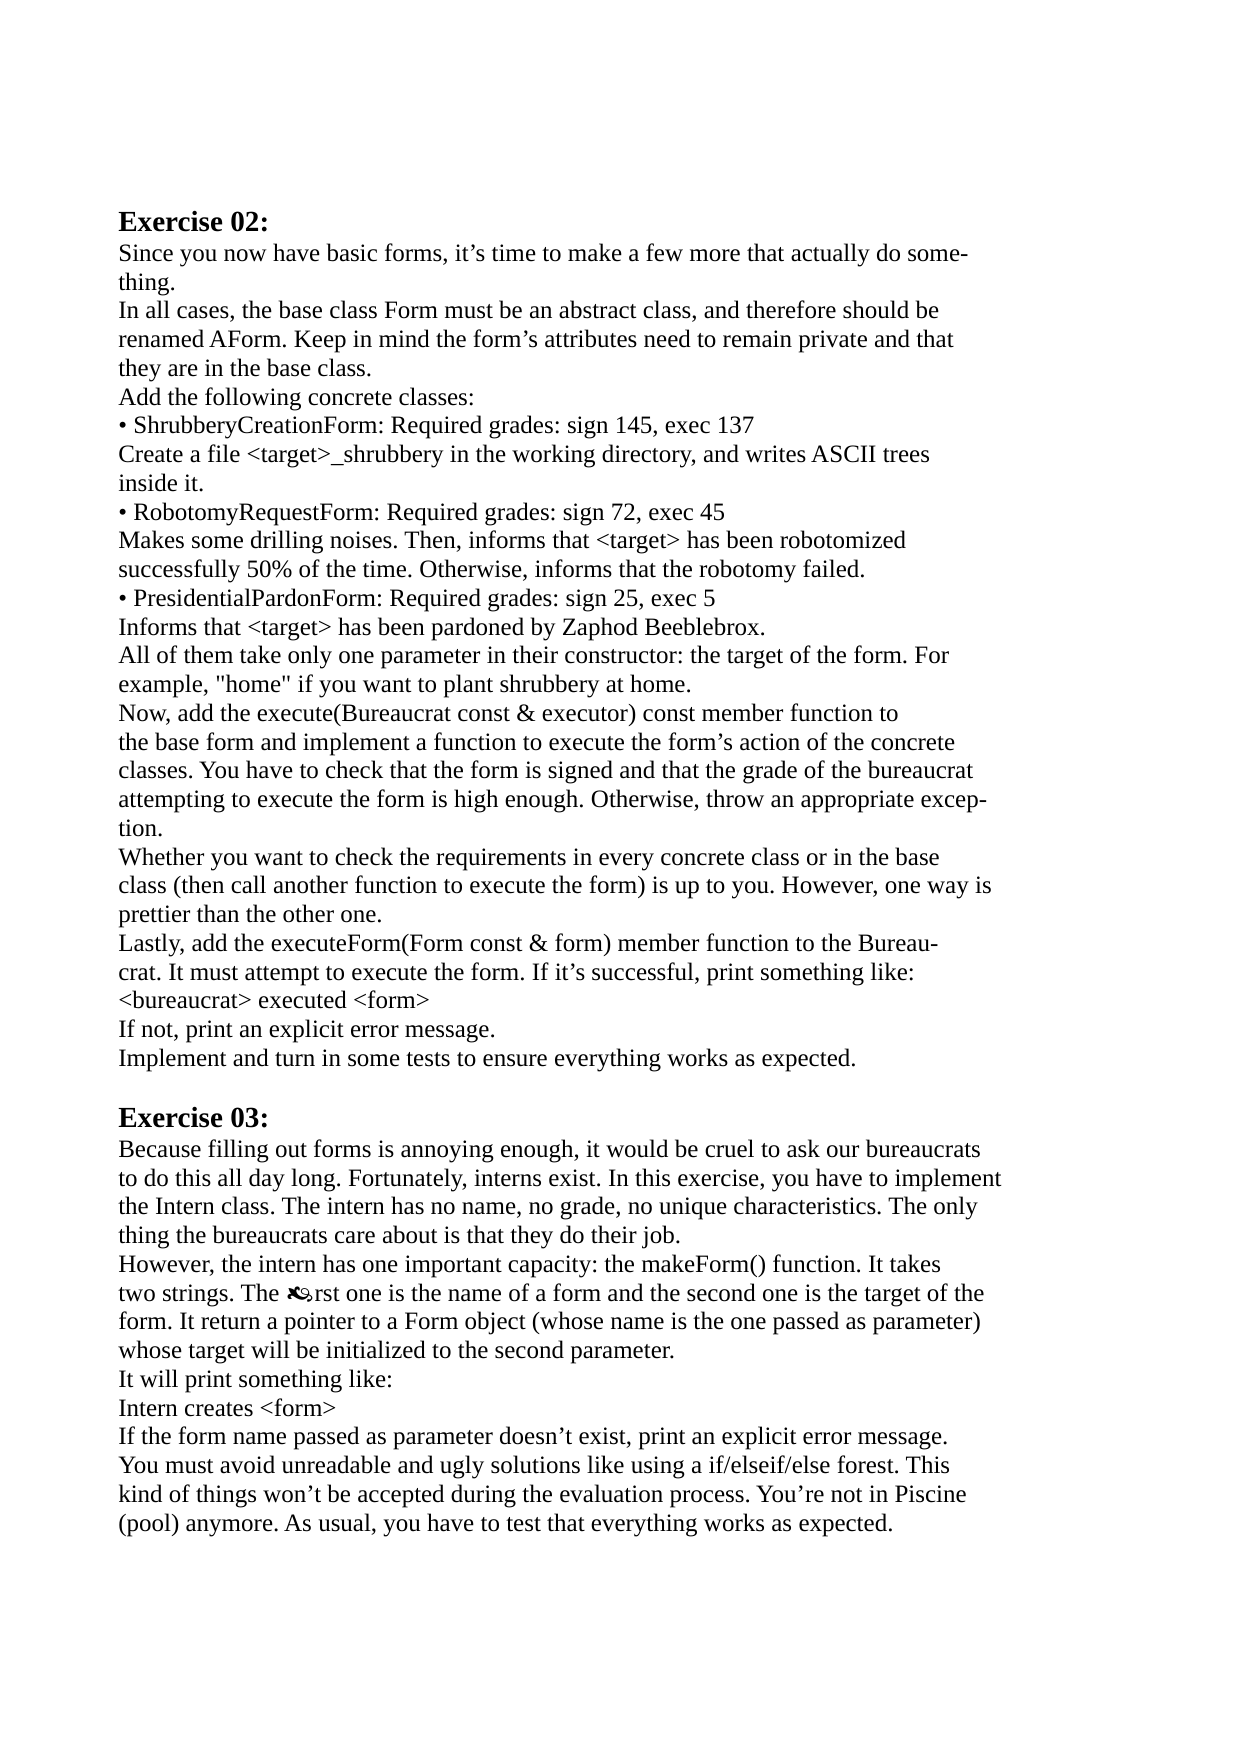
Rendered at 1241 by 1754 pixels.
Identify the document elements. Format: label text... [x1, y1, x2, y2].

text crat. It must attempt to execute the form. If it’s successful, print something like: [118, 957, 1122, 985]
text two strings. The rst one is the name of a form and the second one is the target of the [118, 1278, 1122, 1306]
text (pool) anymore. As usual, you have to test that everything works as expected. [118, 1508, 1122, 1536]
text Add the following concrete classes: [118, 382, 1122, 410]
text Exercise 03: [118, 1100, 1122, 1134]
text classes. You have to check that the form is signed and that the grade of the bureaucrat [118, 755, 1122, 784]
text Informs that <target> has been pardoned by Zaphod Beeblebrox. [118, 612, 1122, 640]
text tion. [118, 813, 1122, 842]
text Exercise 02: [118, 204, 1122, 238]
text However, the intern has one important capacity: the makeForm() function. It takes [118, 1249, 1122, 1278]
text the base form and implement a function to execute the form’s action of the concrete [118, 727, 1122, 755]
text <bureaucrat> executed <form> [118, 985, 1122, 1014]
text You must avoid unreadable and ugly solutions like using a if/elseif/else forest. This [118, 1450, 1122, 1479]
text Whether you want to check the requirements in every concrete class or in the base [118, 842, 1122, 870]
text inside it. [118, 468, 1122, 497]
text whose target will be initialized to the second parameter. [118, 1335, 1122, 1364]
text successfully 50% of the time. Otherwise, informs that the robotomy failed. [118, 554, 1122, 583]
text • ShrubberyCreationForm: Required grades: sign 145, exec 137 [118, 410, 1122, 439]
text thing the bureaucrats care about is that they do their job. [118, 1220, 1122, 1249]
text • RobotomyRequestForm: Required grades: sign 72, exec 45 [118, 497, 1122, 525]
text Lastly, add the executeForm(Form const & form) member function to the Bureau- [118, 928, 1122, 957]
text the Intern class. The intern has no name, no grade, no unique characteristics. The only [118, 1191, 1122, 1220]
text Create a file <target>_shrubbery in the working directory, and writes ASCII trees [118, 439, 1122, 468]
text Makes some drilling noises. Then, informs that <target> has been robotomized [118, 525, 1122, 554]
text • PresidentialPardonForm: Required grades: sign 25, exec 5 [118, 583, 1122, 612]
text kind of things won’t be accepted during the evaluation process. You’re not in Piscine [118, 1479, 1122, 1508]
text to do this all day long. Fortunately, interns exist. In this exercise, you have to implement [118, 1163, 1122, 1191]
text If the form name passed as parameter doesn’t exist, print an explicit error message. [118, 1421, 1122, 1450]
text form. It return a pointer to a Form object (whose name is the one passed as parameter) [118, 1306, 1122, 1335]
text If not, print an explicit error message. [118, 1014, 1122, 1043]
text It will print something like: [118, 1364, 1122, 1393]
text prettier than the other one. [118, 899, 1122, 928]
text Since you now have basic forms, it’s time to make a few more that actually do some- [118, 238, 1122, 267]
text All of them take only one parameter in their constructor: the target of the form. For [118, 640, 1122, 669]
text attempting to execute the form is high enough. Otherwise, throw an appropriate excep- [118, 784, 1122, 813]
text Implement and turn in some tests to ensure everything works as expected. [118, 1043, 1122, 1072]
text they are in the base class. [118, 353, 1122, 382]
text Because filling out forms is annoying enough, it would be cruel to ask our bureaucrats [118, 1134, 1122, 1163]
text Intern creates <form> [118, 1393, 1122, 1421]
text thing. [118, 267, 1122, 295]
text example, "home" if you want to plant shrubbery at home. [118, 669, 1122, 698]
text class (then call another function to execute the form) is up to you. However, one way is [118, 870, 1122, 899]
text renamed AForm. Keep in mind the form’s attributes need to remain private and that [118, 324, 1122, 353]
text Now, add the execute(Bureaucrat const & executor) const member function to [118, 698, 1122, 727]
text In all cases, the base class Form must be an abstract class, and therefore should be [118, 295, 1122, 324]
